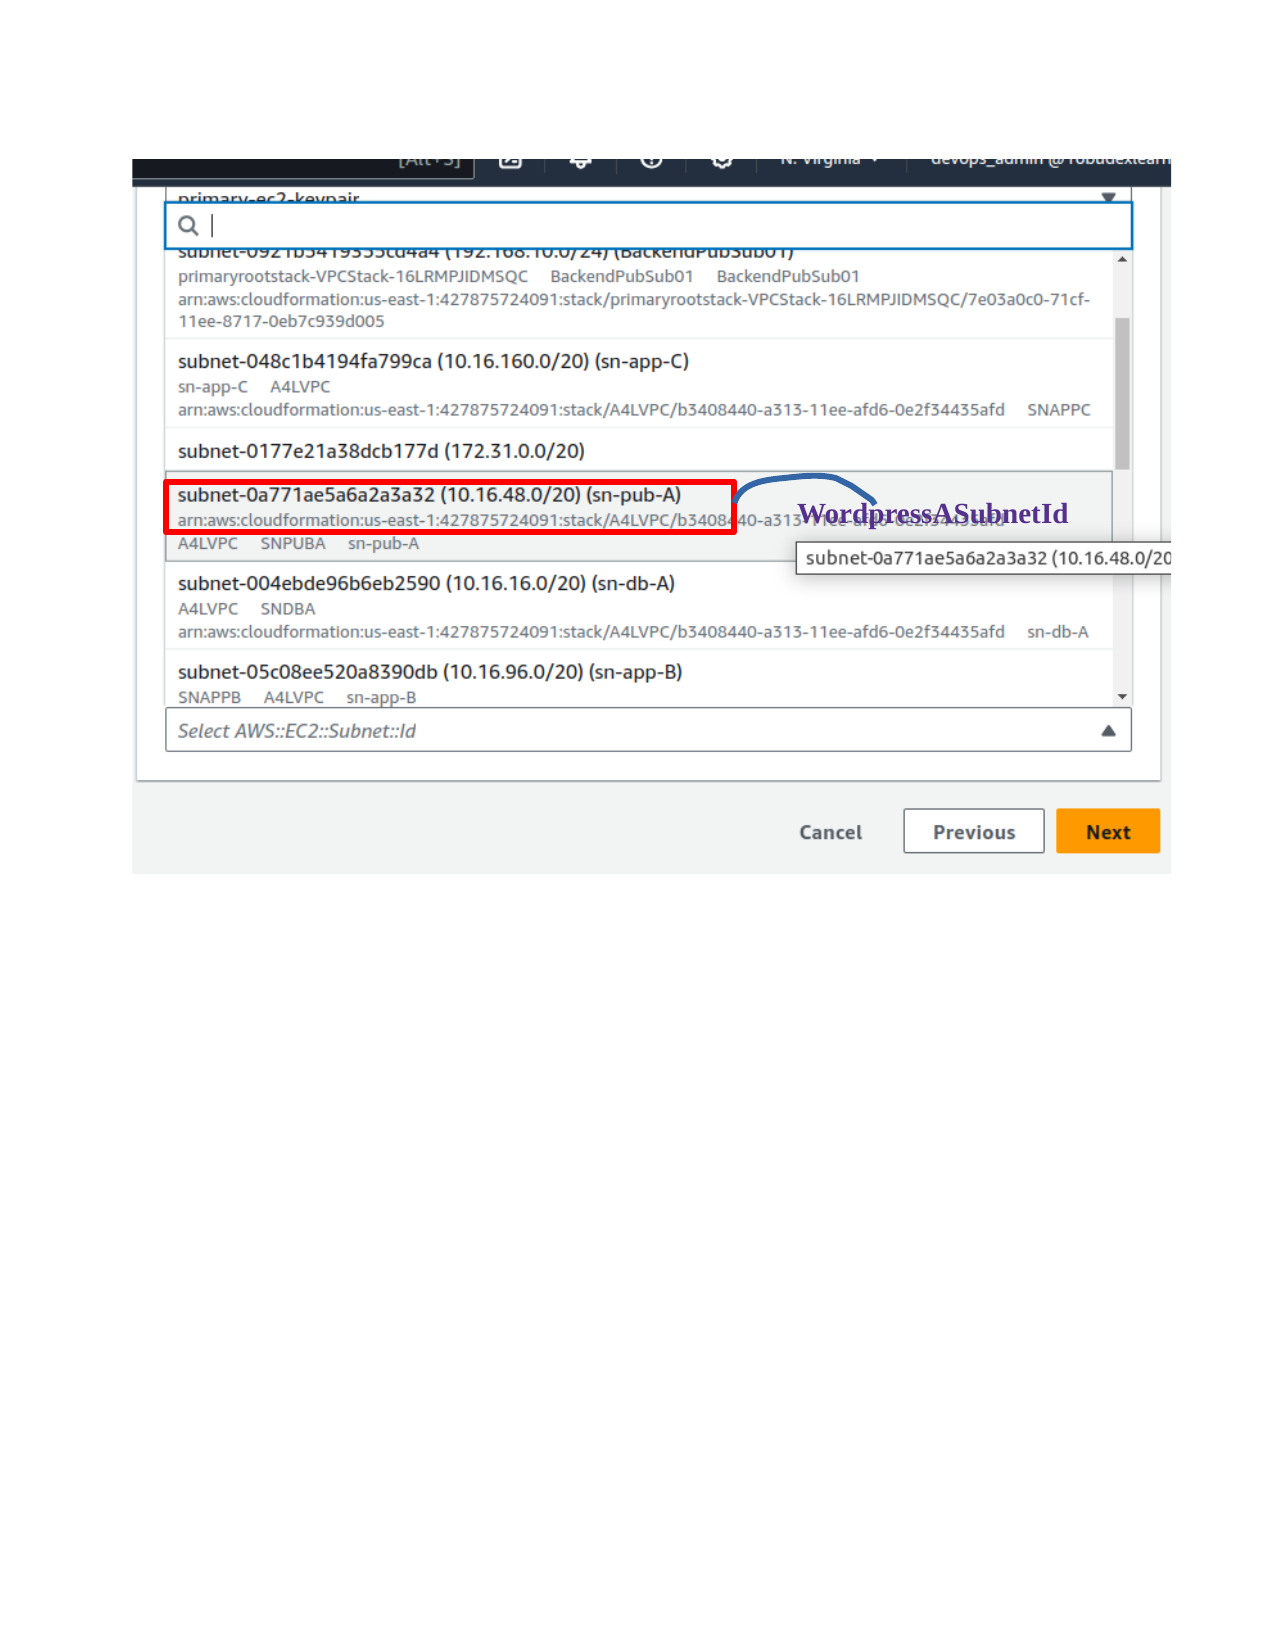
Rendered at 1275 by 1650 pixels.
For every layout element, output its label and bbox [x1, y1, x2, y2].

picture [132, 159, 1172, 874]
